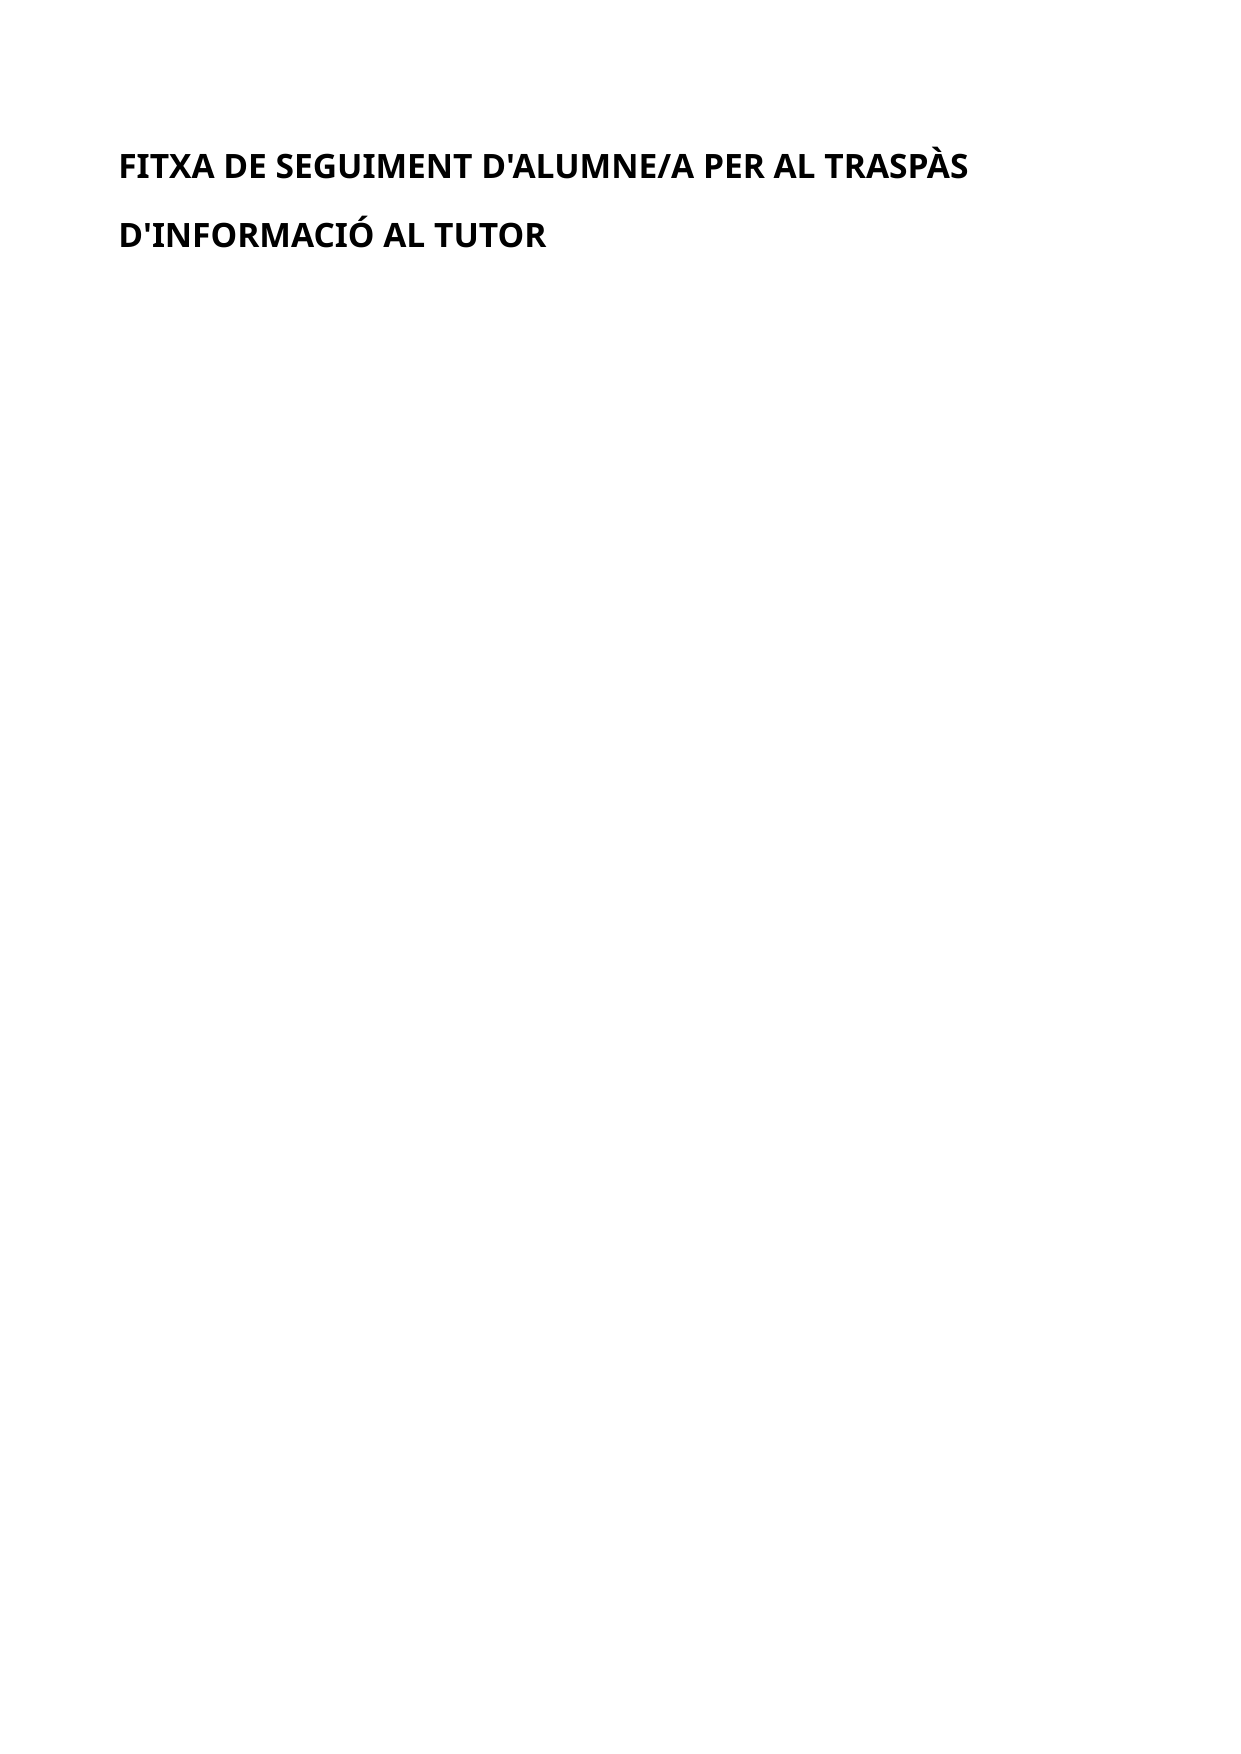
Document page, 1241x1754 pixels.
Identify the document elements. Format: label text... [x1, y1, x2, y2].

subtitle FITXA DE SEGUIMENT D'ALUMNE/A PER AL TRASPÀS D'INFORMACIÓ AL TUTOR [118, 143, 1122, 257]
